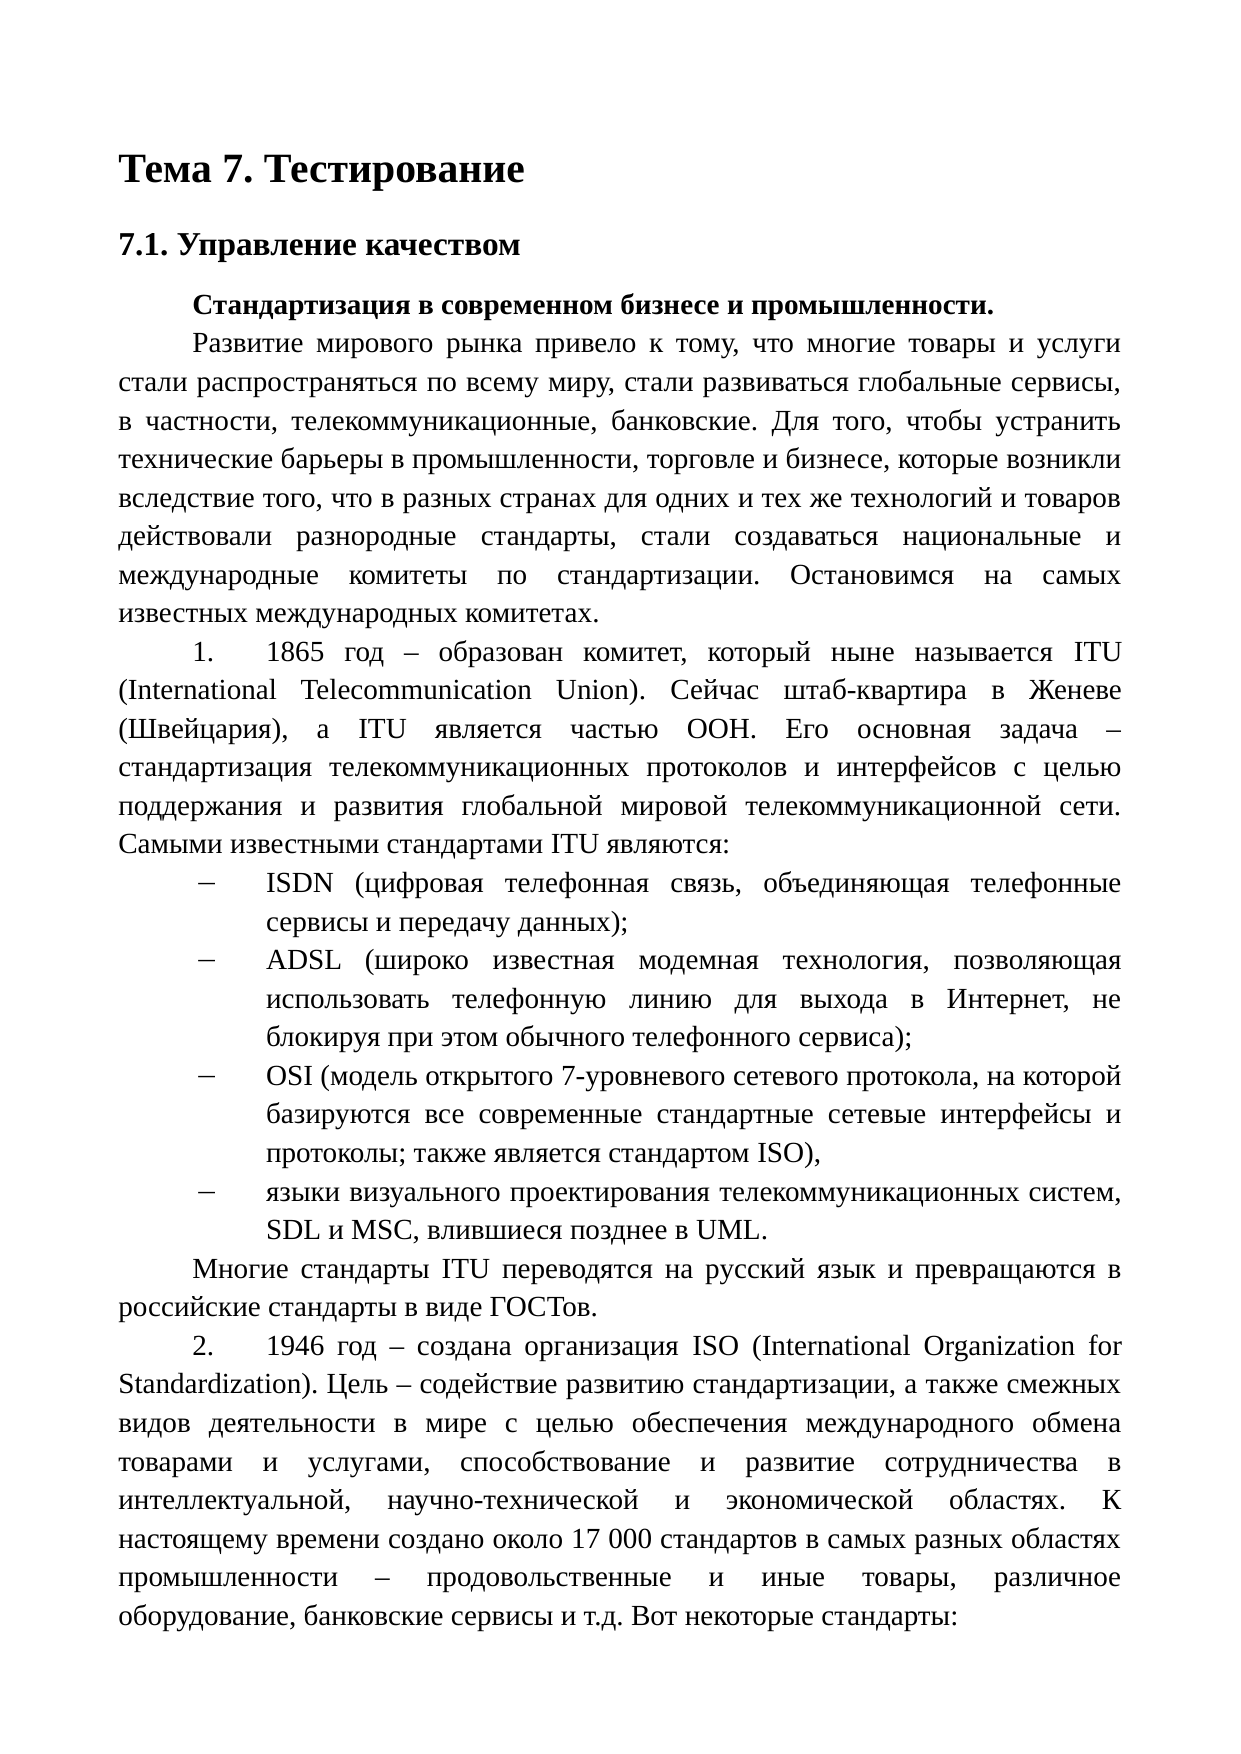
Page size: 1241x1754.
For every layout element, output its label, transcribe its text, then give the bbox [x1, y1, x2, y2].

text Развитие мирового рынка привело к тому, что многие товары и услуги стали распространяться по всему миру, стали развиваться глобальные сервисы, в частности, телекоммуникационные, банковские. Для того, чтобы устранить технические барьеры в промышленности, торговле и бизнесе, которые возникли вследствие того, что в разных странах для одних и тех же технологий и товаров действовали разнородные стандарты, стали создаваться национальные и международные комитеты по стандартизации. Остановимся на самых известных международных комитетах. [118, 326, 1122, 629]
list ADSL (широко известная модемная технология, позволяющая использовать телефонную линию для выхода в Интернет, не блокируя при этом обычного телефонного сервиса); [195, 942, 1122, 1053]
subtitle Тема 7. Тестирование [118, 143, 1122, 191]
list языки визуального проектирования телекоммуникационных систем, SDL и MSC, влившиеся позднее в UML. [195, 1174, 1122, 1246]
list ISDN (цифровая телефонная связь, объединяющая телефонные сервисы и передачу данных); [195, 865, 1122, 937]
text Стандартизация в современном бизнесе и промышленности. [118, 287, 1122, 321]
list OSI (модель открытого 7-уровневого сетевого протокола, на которой базируются все современные стандартные сетевые интерфейсы и протоколы; также является стандартом ISO), [195, 1058, 1122, 1169]
list 1946 год – создана организация ISO (International Organization for Standardization). Цель – содействие развитию стандартизации, а также смежных видов деятельности в мире с целью обеспечения международного обмена товарами и услугами, способствование и развитие сотрудничества в интеллектуальной, научно-технической и экономической областях. К настоящему времени создано около 17 000 стандартов в самых разных областях промышленности – продовольственные и иные товары, различное оборудование, банковские сервисы и т.д. Вот некоторые стандарты: [118, 1328, 1122, 1631]
text Многие стандарты ITU переводятся на русский язык и превращаются в российские стандарты в виде ГОСТов. [118, 1251, 1122, 1323]
subtitle 7.1. Управление качеством [118, 224, 1122, 263]
list 1865 год – образован комитет, который ныне называется ITU (International Telecommunication Union). Сейчас штаб-квартира в Женеве (Швейцария), а ITU является частью ООН. Его основная задача – стандартизация телекоммуникационных протоколов и интерфейсов с целью поддержания и развития глобальной мировой телекоммуникационной сети. Самыми известными стандартами ITU являются: [118, 634, 1122, 860]
